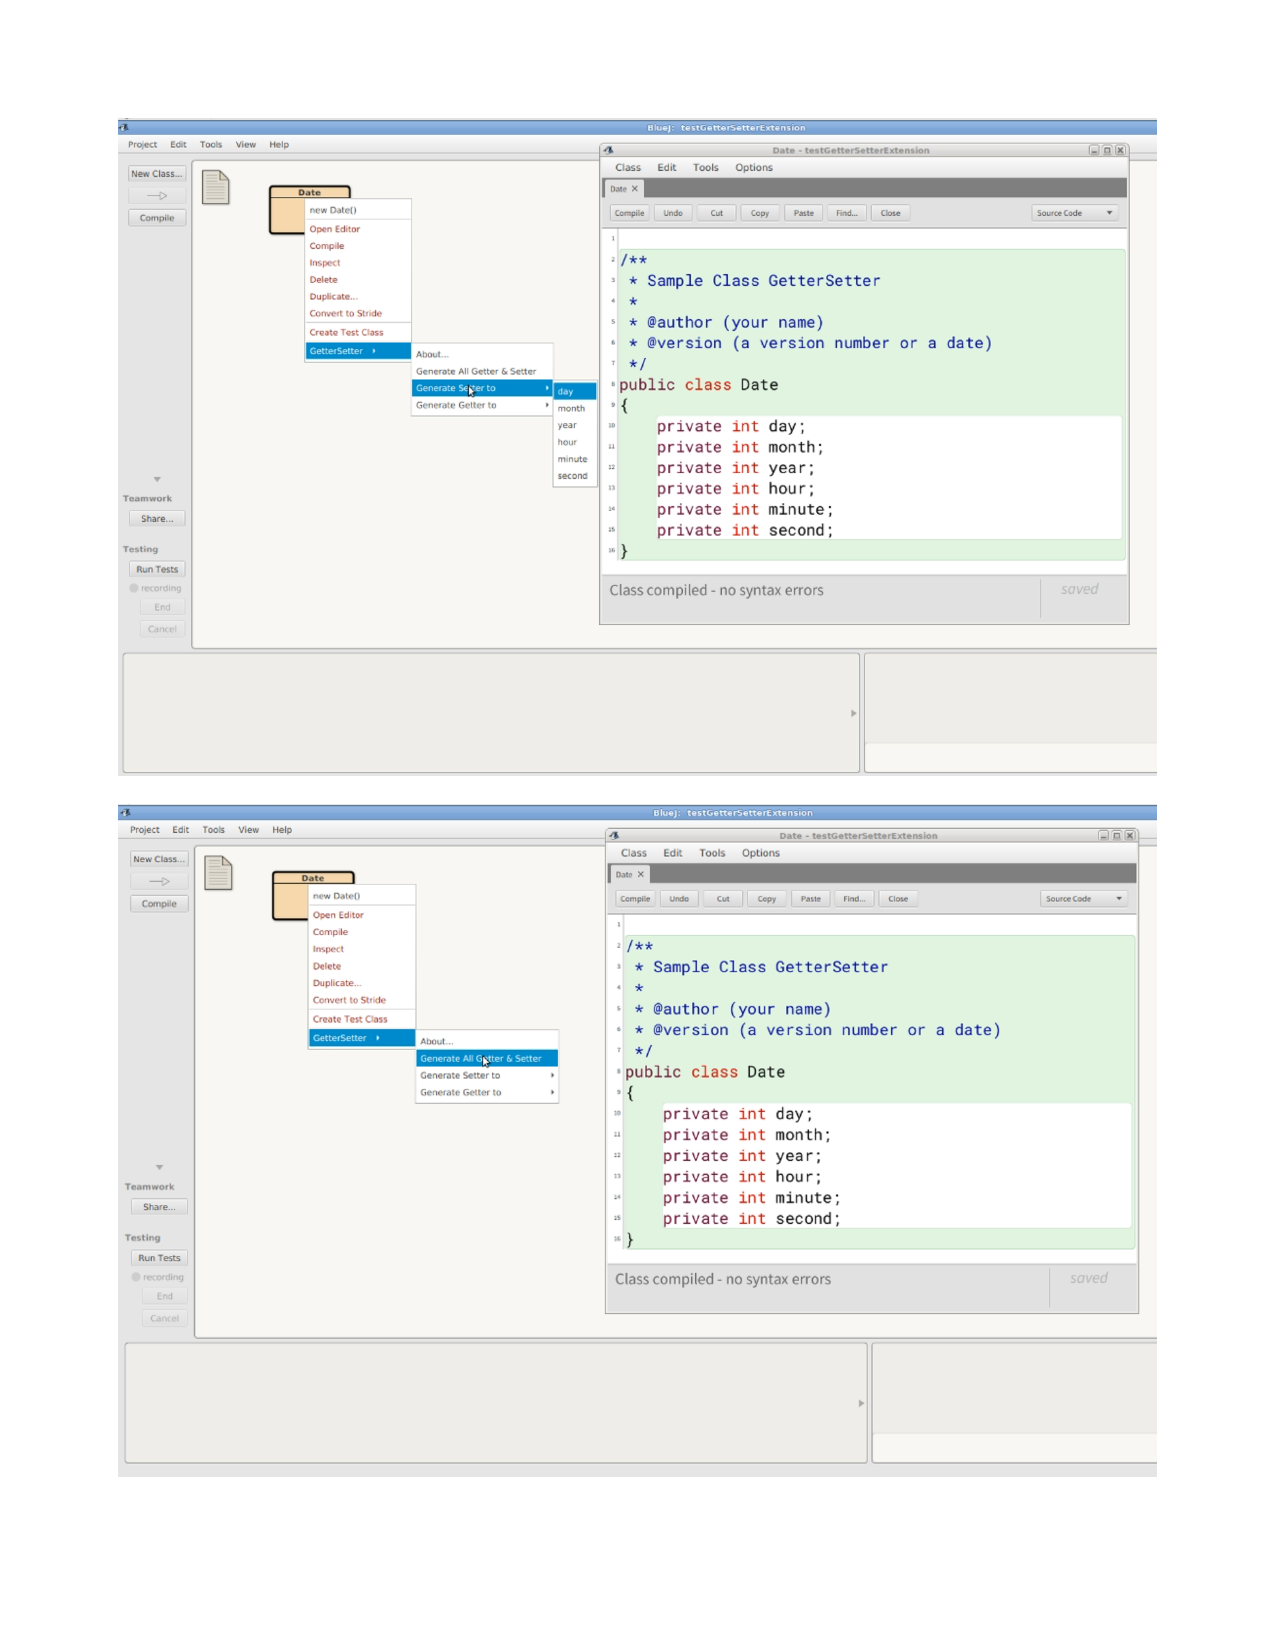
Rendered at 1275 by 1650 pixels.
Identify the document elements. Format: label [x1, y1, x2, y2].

picture [118, 804, 1157, 1477]
picture [118, 118, 1157, 776]
